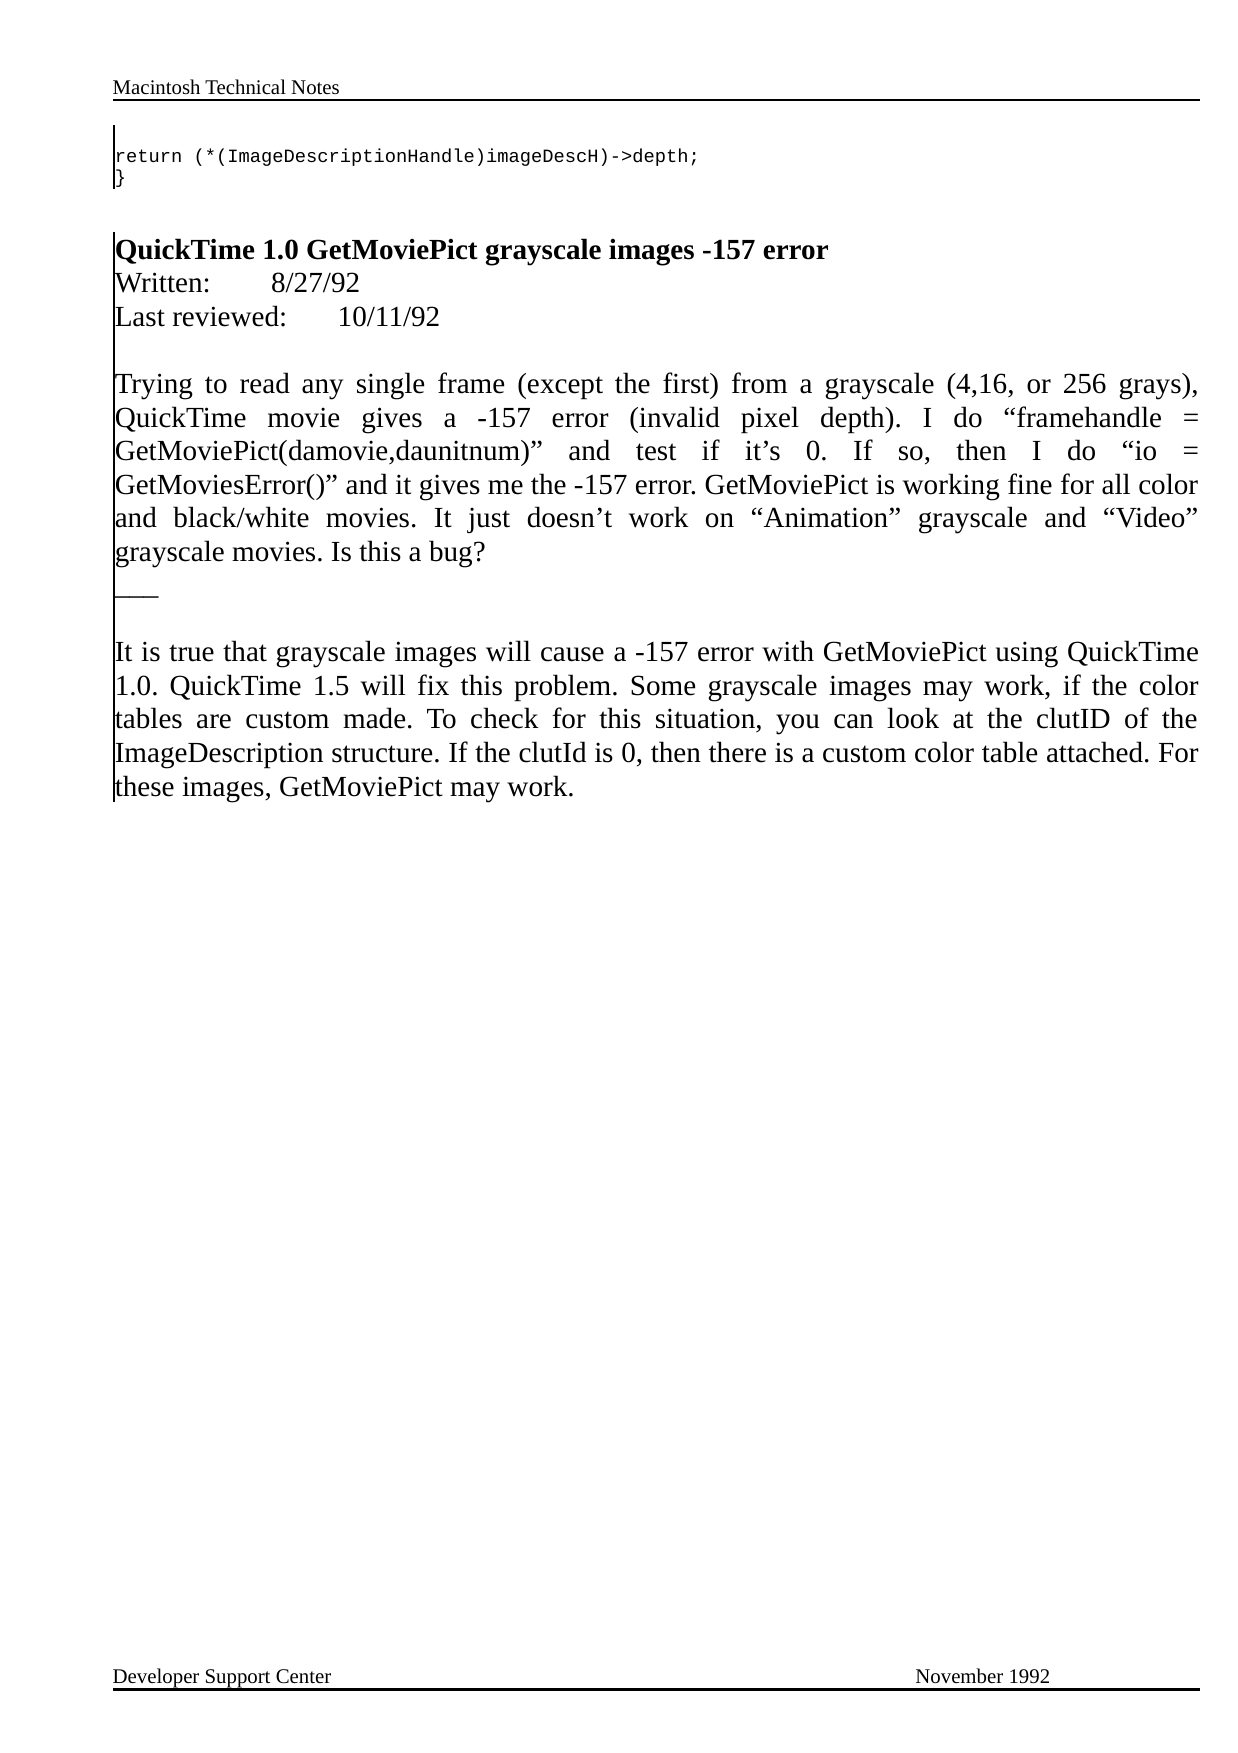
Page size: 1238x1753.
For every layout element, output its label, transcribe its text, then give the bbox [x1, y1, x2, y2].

text QuickTime 1.0 GetMoviePict grayscale images -157 error [115, 232, 1200, 266]
text return (*(ImageDescriptionHandle)imageDescH)->depth; [115, 146, 1144, 168]
text It is true that grayscale images will cause a -157 error with GetMoviePict using QuickTime 1.0. QuickTime 1.5 will fix this problem. Some grayscale images may work, if the color tables are custom made. To check for this situation, you can look at the clutID of the ImageDescription structure. If the clutId is 0, then there is a custom color table attached. For these images, GetMoviePict may work. [115, 634, 1200, 802]
text ___ [115, 567, 1200, 601]
text Trying to read any single frame (except the first) from a grayscale (4,16, or 256 grays), QuickTime movie gives a -157 error (invalid pixel depth). I do “framehandle = GetMoviePict(damovie,daunitnum)” and test if it’s 0. If so, then I do “io = GetMoviesError()” and it gives me the -157 error. GetMoviePict is working fine for all color and black/white movies. It just doesn’t work on “Animation” grayscale and “Video” grayscale movies. Is this a bug? [115, 366, 1200, 567]
text Written: 8/27/92 [115, 266, 1200, 299]
text } [115, 168, 1144, 189]
text Last reviewed: 10/11/92 [115, 299, 1200, 333]
